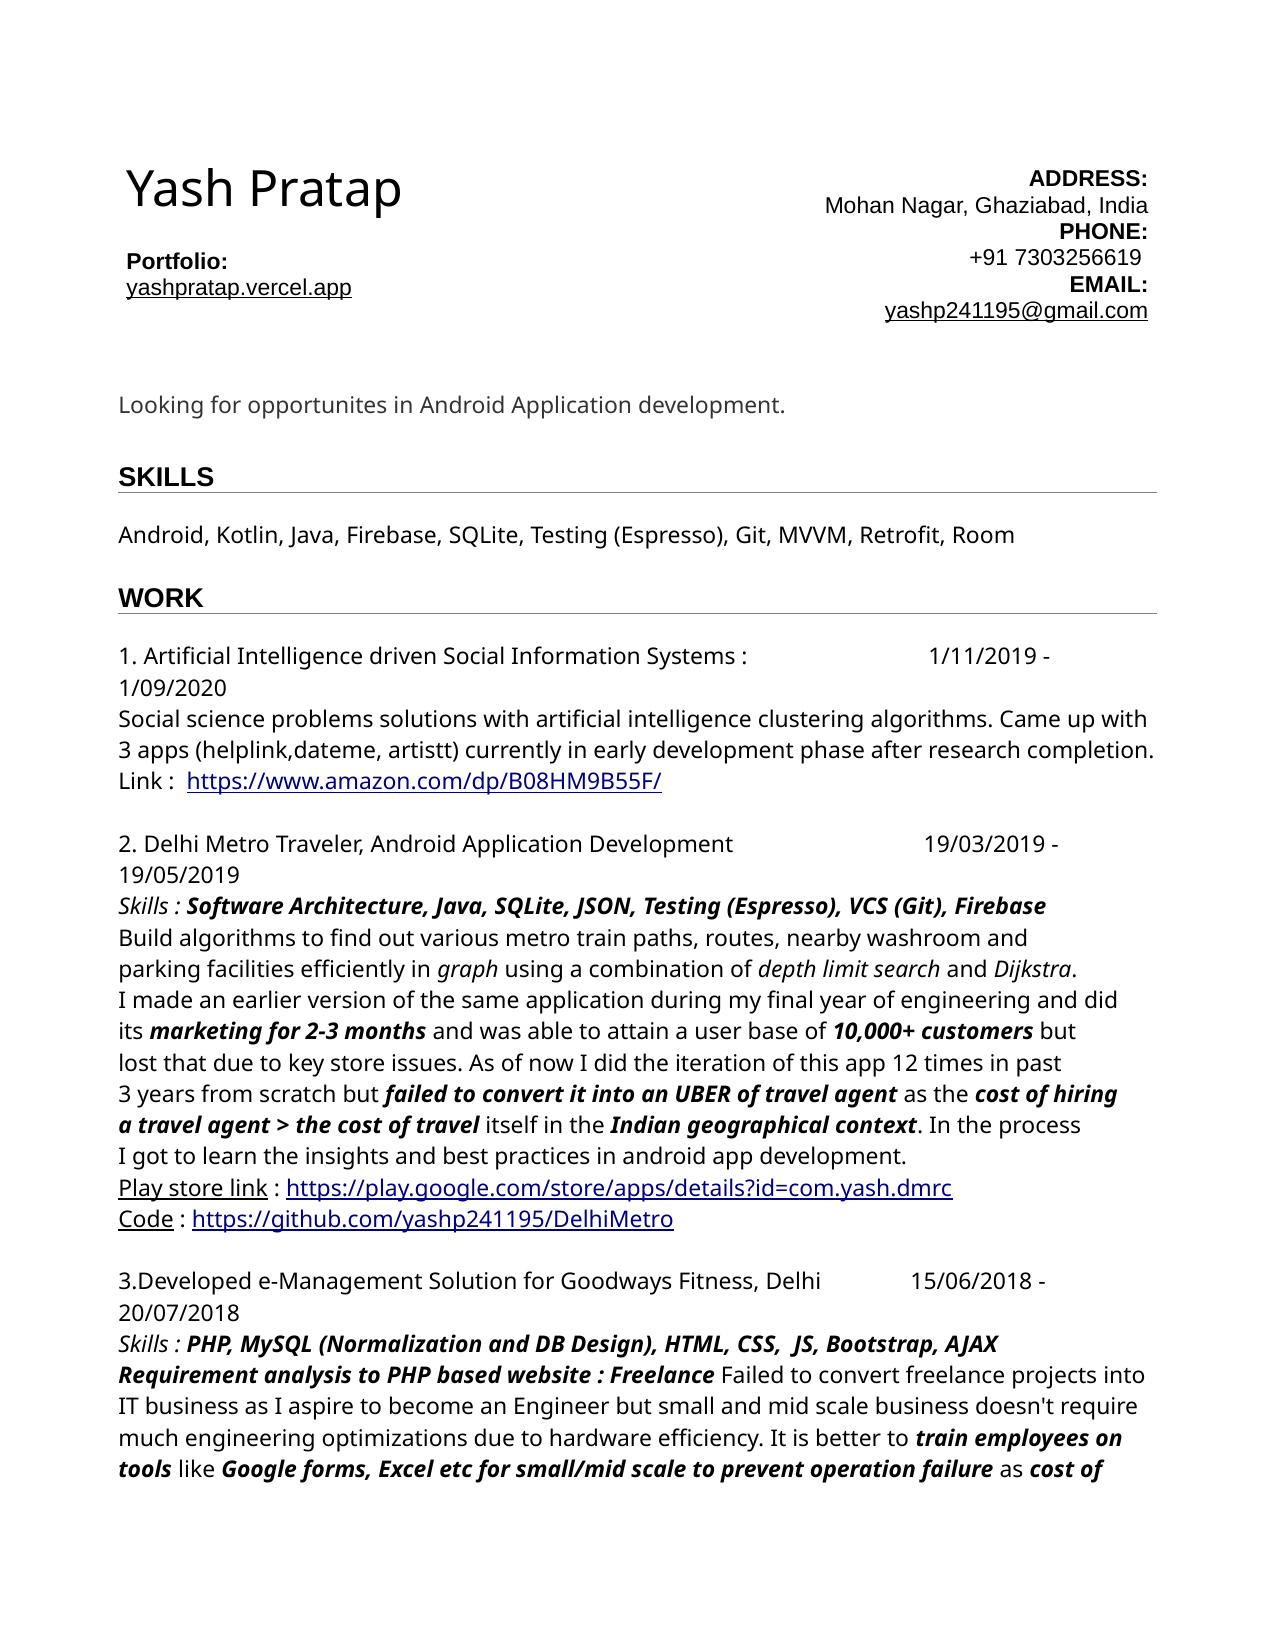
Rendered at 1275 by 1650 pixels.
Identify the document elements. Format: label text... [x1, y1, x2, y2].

text Code : https://github.com/yashp241195/DelhiMetro [118, 1203, 1157, 1234]
text 3.Developed e-Management Solution for Goodways Fitness, Delhi 15/06/2018 - 20/07/2018 [118, 1265, 1157, 1328]
text 2. Delhi Metro Traveler, Android Application Development 19/03/2019 - 19/05/2019 [118, 828, 1157, 890]
text parking facilities efficiently in graph using a combination of depth limit search and Dijkstra. [118, 953, 1157, 984]
text its marketing for 2-3 months and was able to attain a user base of 10,000+ customers but [118, 1015, 1157, 1047]
text lost that due to key store issues. As of now I did the iteration of this app 12 times in past [118, 1047, 1157, 1078]
text SKILLS [118, 461, 1157, 492]
text 1. Artificial Intelligence driven Social Information Systems : 1/11/2019 - 1/09/2020 [118, 640, 1157, 703]
text Skills : PHP, MySQL (Normalization and DB Design), HTML, CSS, JS, Bootstrap, AJAX [118, 1328, 1157, 1359]
text Play store link : https://play.google.com/store/apps/details?id=com.yash.dmrc [118, 1172, 1157, 1203]
text Build algorithms to find out various metro train paths, routes, nearby washroom and [118, 922, 1157, 953]
table_header ADDRESS: Mohan Nagar, Ghaziabad, India PHONE: +91 7303256619 EMAIL: yashp241195@gmail.com [490, 118, 1154, 358]
text I got to learn the insights and best practices in android app development. [118, 1140, 1157, 1172]
text Requirement analysis to PHP based website : Freelance Failed to convert freelance projects into IT business as I aspire to become an Engineer but small and mid scale business doesn't require much engineering optimizations due to hardware efficiency. It is better to train employees on tools like Google forms, Excel etc for small/mid scale to prevent operation failure as cost of [118, 1359, 1157, 1484]
text Skills : Software Architecture, Java, SQLite, JSON, Testing (Espresso), VCS (Git), Firebase [118, 890, 1157, 922]
text Social science problems solutions with artificial intelligence clustering algorithms. Came up with 3 apps (helplink,dateme, artistt) currently in early development phase after research completion. [118, 703, 1157, 765]
table_header Yash Pratap Portfolio: yashpratap.vercel.app [121, 118, 489, 358]
text WORK [118, 582, 1157, 613]
text Link : https://www.amazon.com/dp/B08HM9B55F/ [118, 765, 1157, 797]
text a travel agent > the cost of travel itself in the Indian geographical context. In the process [118, 1109, 1157, 1140]
text Android, Kotlin, Java, Firebase, SQLite, Testing (Espresso), Git, MVVM, Retrofit, Room [118, 519, 1157, 551]
text I made an earlier version of the same application during my final year of engineering and did [118, 984, 1157, 1015]
text Looking for opportunites in Android Application development. [118, 389, 1157, 420]
text 3 years from scratch but failed to convert it into an UBER of travel agent as the cost of hiring [118, 1078, 1157, 1109]
